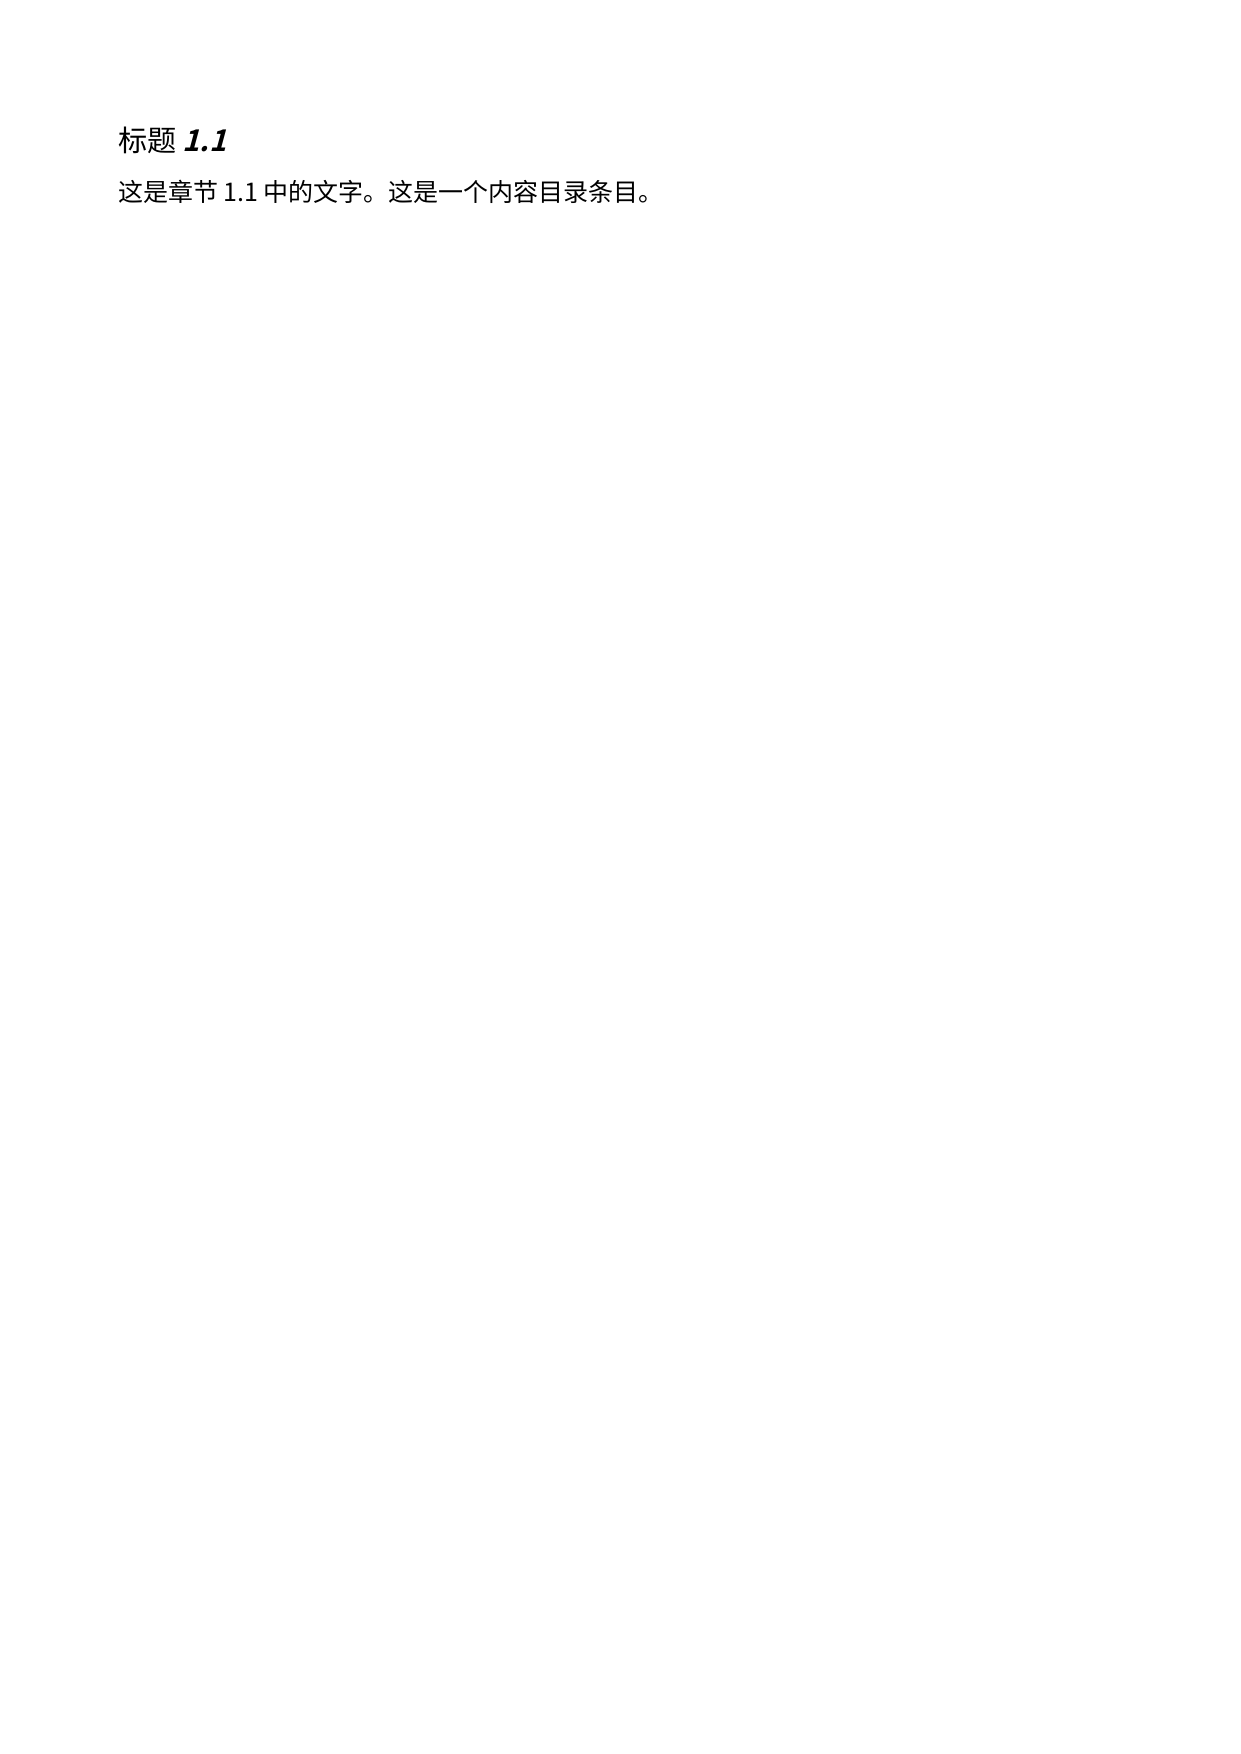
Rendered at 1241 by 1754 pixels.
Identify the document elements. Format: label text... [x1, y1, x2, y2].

subtitle 标题 1.1 [118, 118, 1122, 160]
text 这是章节1.1中的文字。这是一个内容目录条目。 [118, 173, 1122, 245]
